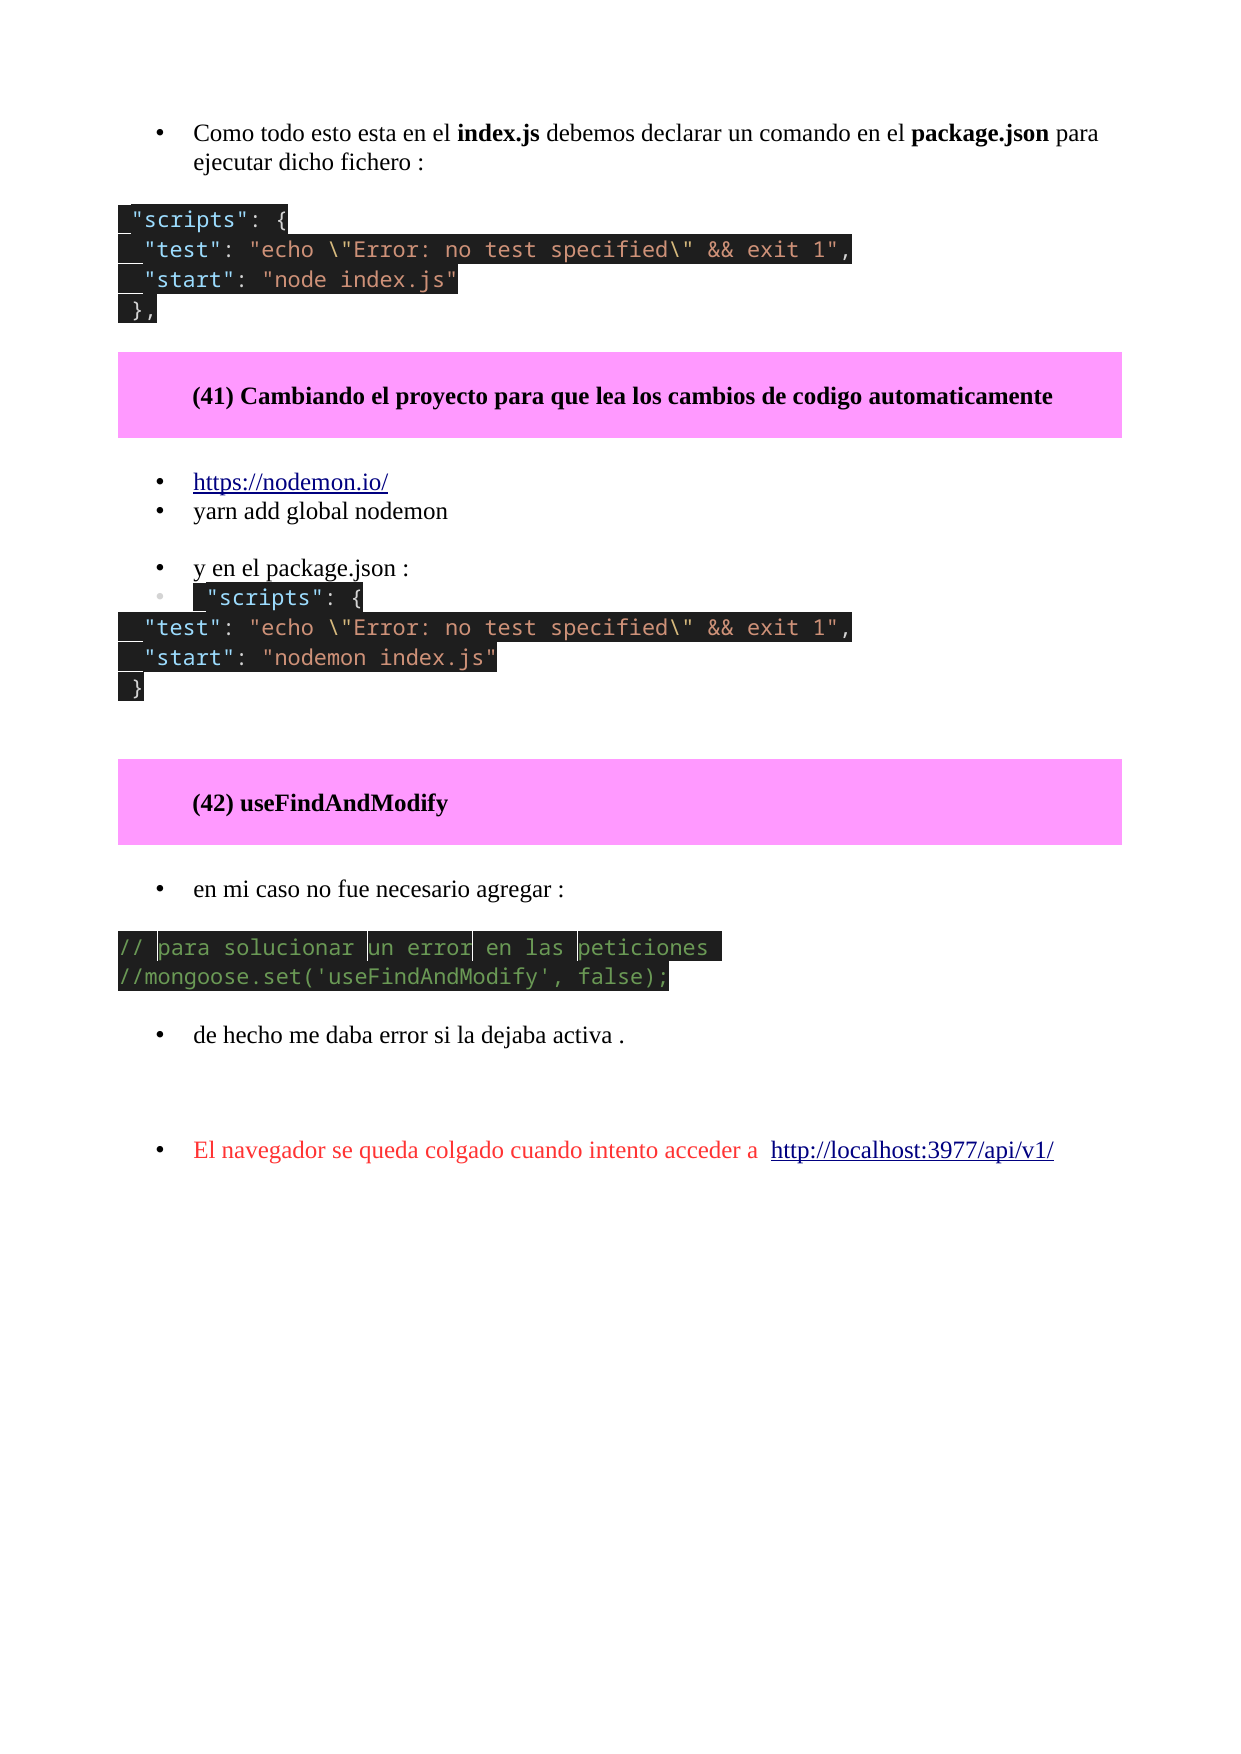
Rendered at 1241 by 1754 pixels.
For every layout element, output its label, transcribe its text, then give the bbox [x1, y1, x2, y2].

list Como todo esto esta en el index.js debemos declarar un comando en el package.json para ejecutar dicho fichero : [156, 118, 1122, 176]
list El navegador se queda colgado cuando intento acceder a http://localhost:3977/api/v1/ [156, 1135, 1122, 1163]
text }, [118, 294, 1122, 323]
text "test": "echo \"Error: no test specified\" && exit 1", [118, 612, 1122, 642]
text "test": "echo \"Error: no test specified\" && exit 1", [118, 234, 1122, 264]
text "start": "node index.js" [118, 264, 1122, 294]
text (42) useFindAndModify [118, 788, 1122, 816]
list yarn add global nodemon [156, 496, 1122, 525]
list https://nodemon.io/ [156, 467, 1122, 496]
text // para solucionar un error en las peticiones [118, 931, 1122, 961]
text } [118, 672, 1122, 701]
text "scripts": { [118, 204, 1122, 234]
text "start": "nodemon index.js" [118, 642, 1122, 672]
text //mongoose.set('useFindAndModify', false); [118, 961, 1122, 991]
list en mi caso no fue necesario agregar : [156, 874, 1122, 903]
list "scripts": { [156, 582, 1122, 612]
text (41) Cambiando el proyecto para que lea los cambios de codigo automaticamente [118, 381, 1122, 410]
list y en el package.json : [156, 553, 1122, 582]
list de hecho me daba error si la dejaba activa . [156, 1020, 1122, 1048]
